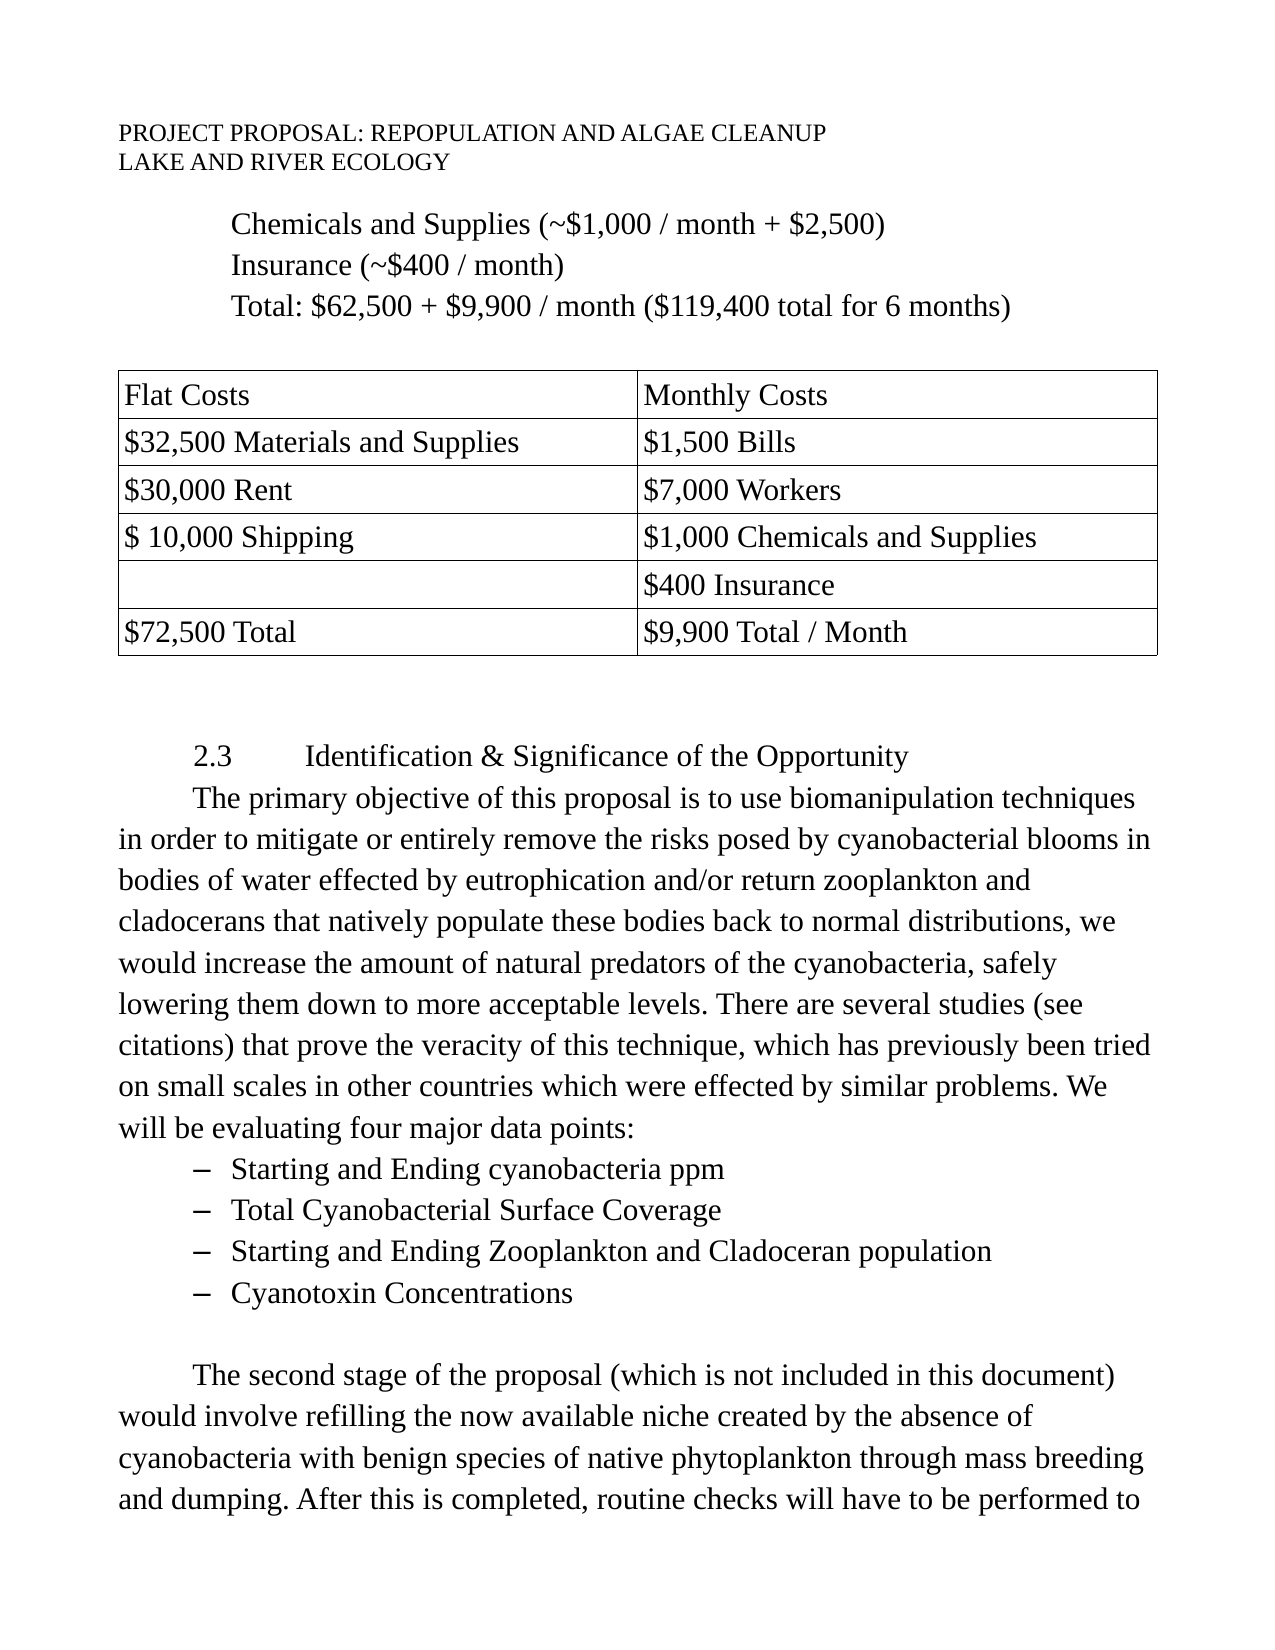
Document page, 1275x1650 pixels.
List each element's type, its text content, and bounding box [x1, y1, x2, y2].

table_cell $400 Insurance [638, 561, 1157, 608]
text The primary objective of this proposal is to use biomanipulation techniques in order to mitigate or entirely remove the risks posed by cyanobacterial blooms in bodies of water effected by eutrophication and/or return zooplankton and cladocerans that natively populate these bodies back to normal distributions, we would increase the amount of natural predators of the cyanobacteria, safely lowering them down to more acceptable levels. There are several studies (see citations) that prove the veracity of this technique, which has previously been tried on small scales in other countries which were effected by similar problems. We will be evaluating four major data points: [118, 779, 1157, 1145]
table_cell $30,000 Rent [119, 466, 637, 513]
table_cell $9,900 Total / Month [638, 609, 1157, 655]
list Total Cyanobacterial Surface Coverage [193, 1191, 1157, 1227]
table_cell [119, 561, 637, 608]
list Starting and Ending cyanobacteria ppm [193, 1150, 1157, 1186]
table_cell $1,500 Bills [638, 419, 1157, 465]
table_header Monthly Costs [638, 371, 1157, 418]
table_cell $72,500 Total [119, 609, 637, 655]
list Starting and Ending Zooplankton and Cladoceran population [193, 1233, 1157, 1269]
list Identification & Significance of the Opportunity [193, 738, 1157, 774]
table_cell $1,000 Chemicals and Supplies [638, 514, 1157, 560]
list Insurance (~$400 / month) [193, 246, 1157, 282]
list Total: $62,500 + $9,900 / month ($119,400 total for 6 months) [193, 288, 1157, 323]
table_cell $ 10,000 Shipping [119, 514, 637, 560]
table_cell $7,000 Workers [638, 466, 1157, 513]
list Cyanotoxin Concentrations [193, 1274, 1157, 1310]
table_header Flat Costs [119, 371, 637, 418]
list Chemicals and Supplies (~$1,000 / month + $2,500) [193, 205, 1157, 241]
text The second stage of the proposal (which is not included in this document) would involve refilling the now available niche created by the absence of cyanobacteria with benign species of native phytoplankton through mass breeding and dumping. After this is completed, routine checks will have to be performed to [118, 1356, 1157, 1516]
table_cell $32,500 Materials and Supplies [119, 419, 637, 465]
